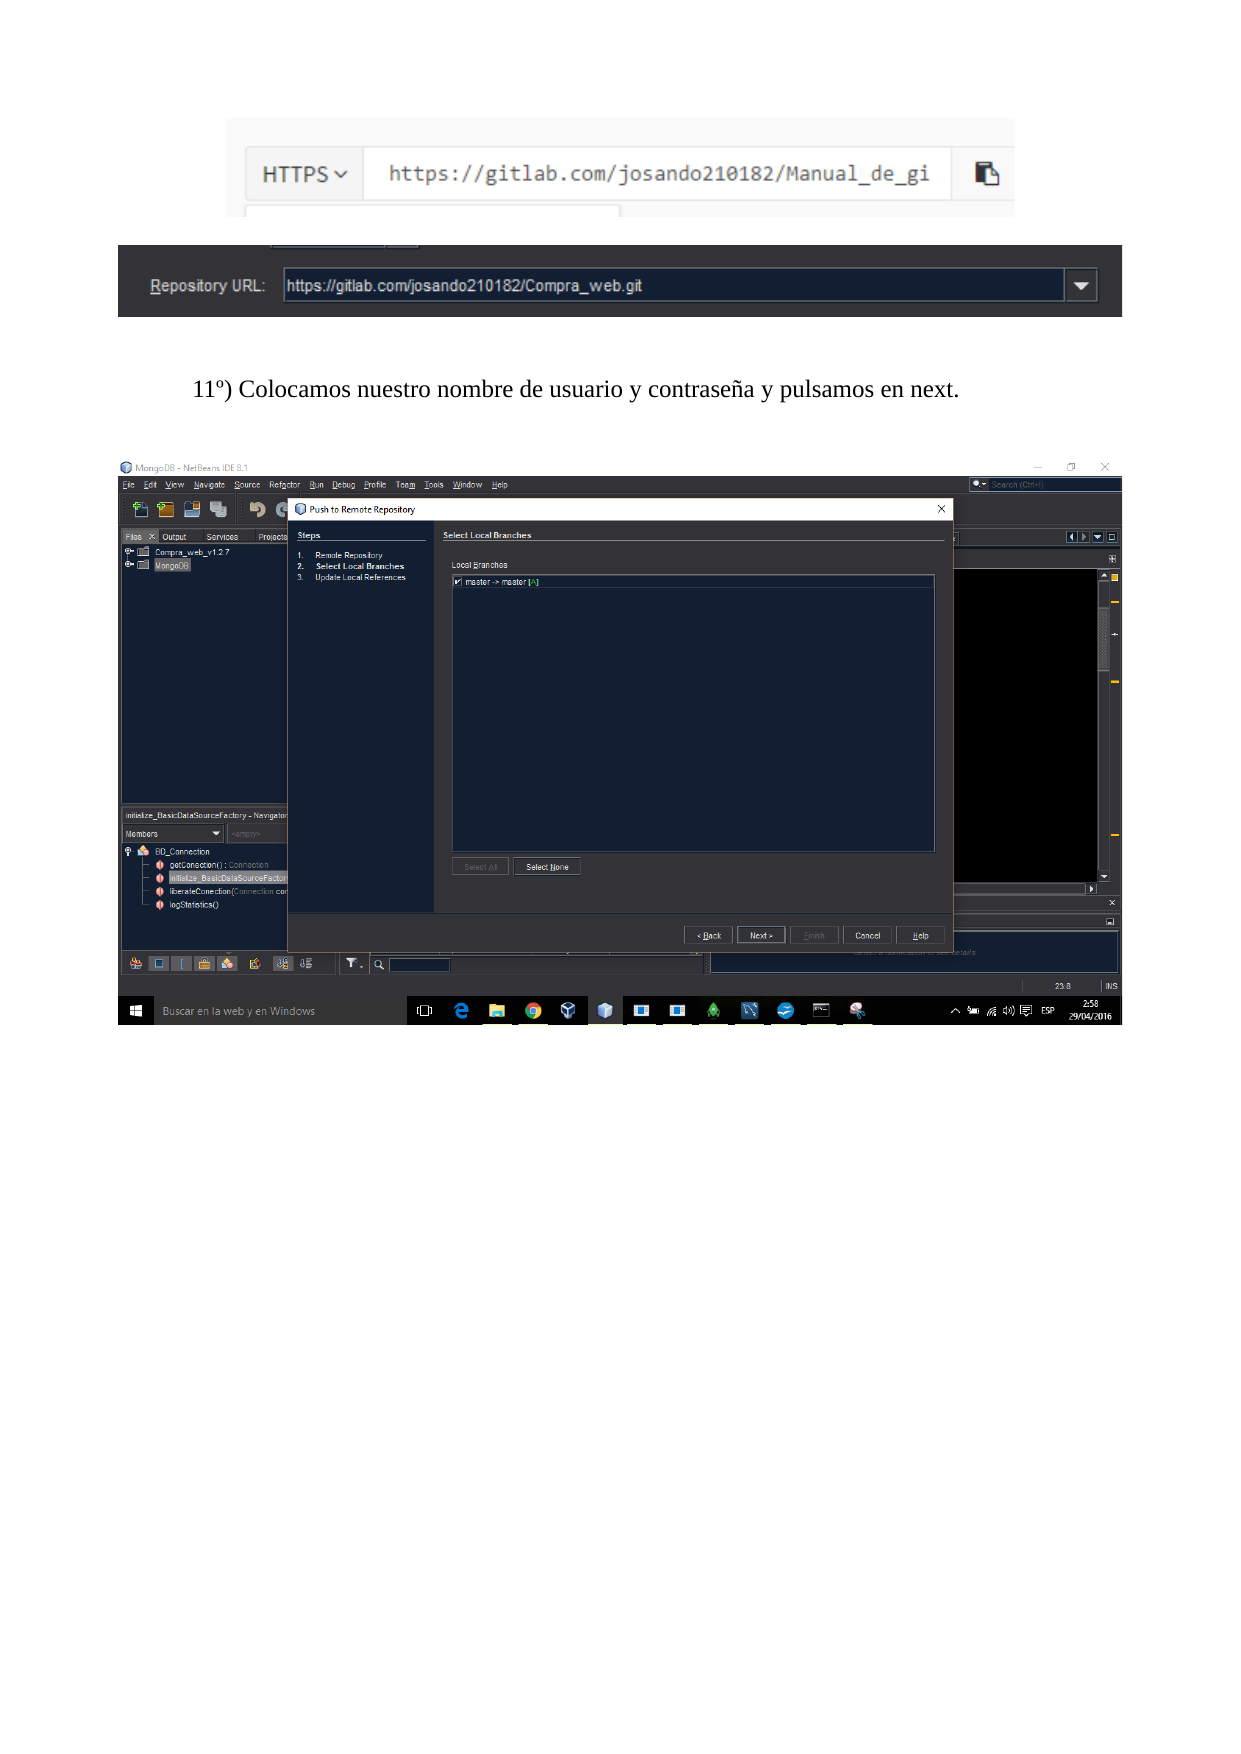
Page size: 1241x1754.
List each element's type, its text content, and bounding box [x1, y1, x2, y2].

picture [118, 245, 1123, 317]
text 11º) Colocamos nuestro nombre de usuario y contraseña y pulsamos en next. [118, 374, 1122, 402]
picture [225, 118, 1015, 217]
picture [118, 460, 1123, 1025]
